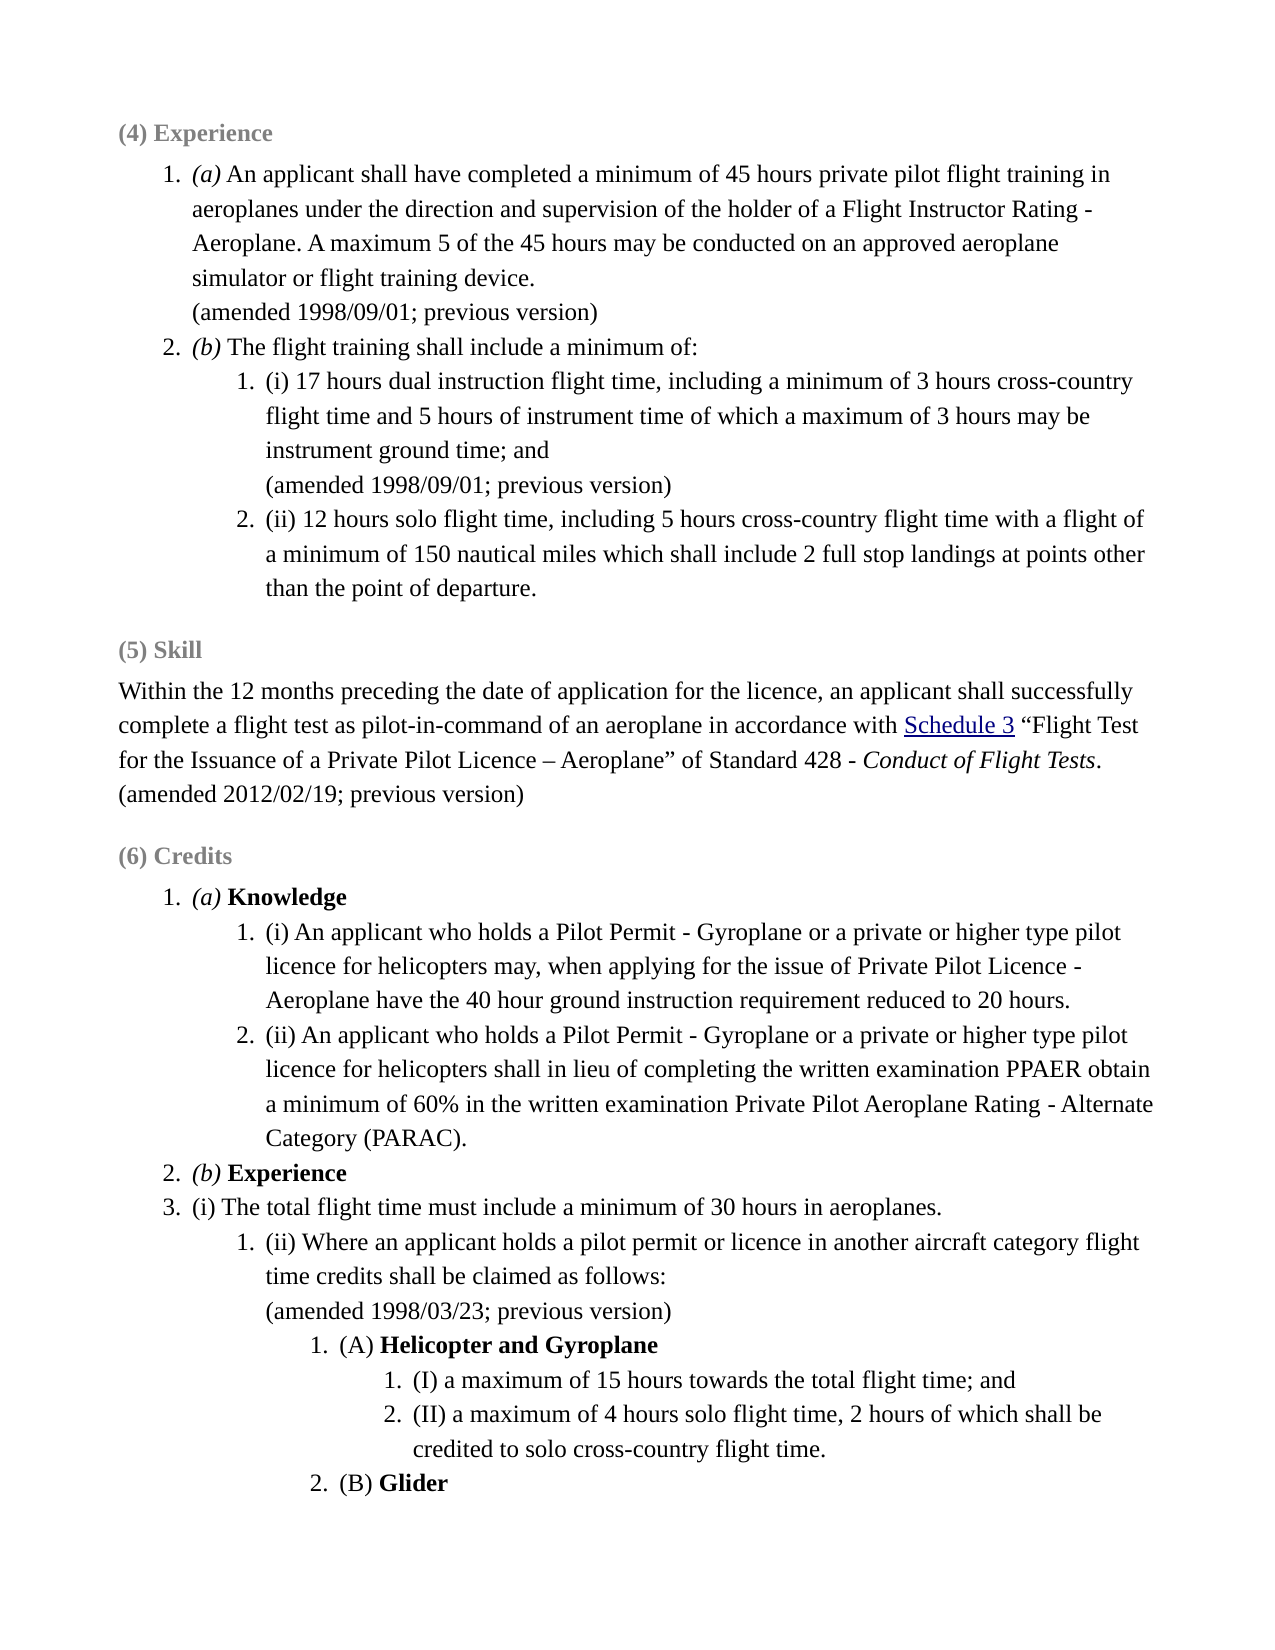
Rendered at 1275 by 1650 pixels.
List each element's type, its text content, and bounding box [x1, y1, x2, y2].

text Within the 12 months preceding the date of application for the licence, an applicant shall successfully complete a flight test as pilot-in-command of an aeroplane in accordance with Schedule 3 “Flight Test for the Issuance of a Private Pilot Licence – Aeroplane” of Standard 428 - Conduct of Flight Tests. (amended 2012/02/19; previous version) [118, 676, 1157, 808]
list (I) a maximum of 15 hours towards the total flight time; and [383, 1365, 1157, 1394]
list (a) Knowledge [162, 882, 1157, 911]
list (ii) 12 hours solo flight time, including 5 hours cross-country flight time with a flight of a minimum of 150 nautical miles which shall include 2 full stop landings at points other than the point of departure. [236, 504, 1157, 602]
list (a) An applicant shall have completed a minimum of 45 hours private pilot flight training in aeroplanes under the direction and supervision of the holder of a Flight Instructor Rating - Aeroplane. A maximum 5 of the 45 hours may be conducted on an approved aeroplane simulator or flight training device. (amended 1998/09/01; previous version) [162, 159, 1157, 326]
list (ii) Where an applicant holds a pilot permit or licence in another aircraft category flight time credits shall be claimed as follows: (amended 1998/03/23; previous version) [236, 1227, 1157, 1325]
list (ii) An applicant who holds a Pilot Permit - Gyroplane or a private or higher type pilot licence for helicopters shall in lieu of completing the written examination PPAER obtain a minimum of 60% in the written examination Private Pilot Aeroplane Rating - Alternate Category (PARAC). [236, 1020, 1157, 1152]
list (b) Experience [162, 1158, 1157, 1187]
list (B) Glider [309, 1468, 1157, 1497]
list (i) The total flight time must include a minimum of 30 hours in aeroplanes. [162, 1192, 1157, 1221]
list (i) 17 hours dual instruction flight time, including a minimum of 3 hours cross-country flight time and 5 hours of instrument time of which a maximum of 3 hours may be instrument ground time; and (amended 1998/09/01; previous version) [236, 366, 1157, 498]
list (A) Helicopter and Gyroplane [309, 1330, 1157, 1359]
list (i) An applicant who holds a Pilot Permit - Gyroplane or a private or higher type pilot licence for helicopters may, when applying for the issue of Private Pilot Licence - Aeroplane have the 40 hour ground instruction requirement reduced to 20 hours. [236, 917, 1157, 1014]
subtitle (6) Credits [118, 841, 1157, 870]
subtitle (5) Skill [118, 635, 1157, 663]
list (II) a maximum of 4 hours solo flight time, 2 hours of which shall be credited to solo cross-country flight time. [383, 1399, 1157, 1463]
subtitle (4) Experience [118, 118, 1157, 147]
list (b) The flight training shall include a minimum of: [162, 332, 1157, 361]
